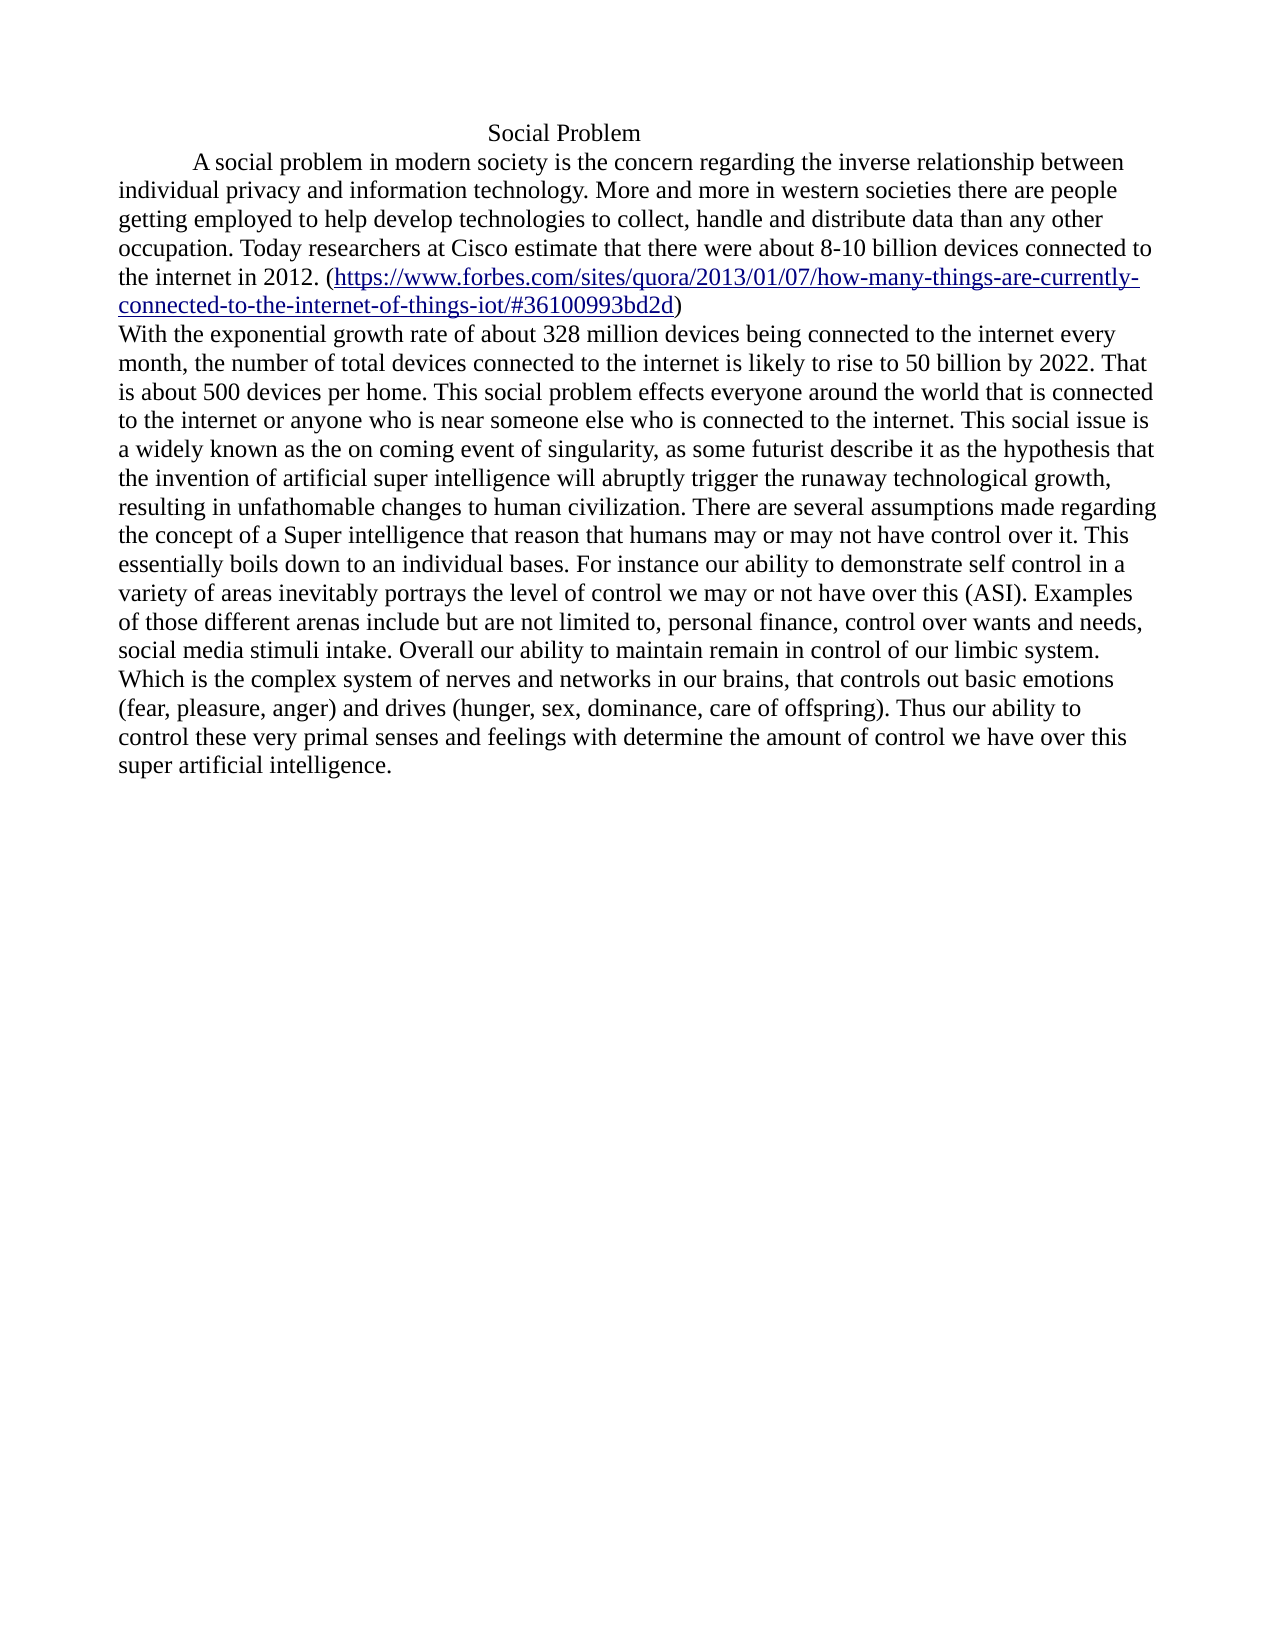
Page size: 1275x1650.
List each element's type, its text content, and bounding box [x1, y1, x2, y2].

text A social problem in modern society is the concern regarding the inverse relationship between individual privacy and information technology. More and more in western societies there are people getting employed to help develop technologies to collect, handle and distribute data than any other occupation. Today researchers at Cisco estimate that there were about 8-10 billion devices connected to the internet in 2012. (https://www.forbes.com/sites/quora/2013/01/07/how-many-things-are-currently-connected-to-the-internet-of-things-iot/#36100993bd2d) [118, 147, 1157, 319]
text Social Problem [118, 118, 1157, 147]
text With the exponential growth rate of about 328 million devices being connected to the internet every month, the number of total devices connected to the internet is likely to rise to 50 billion by 2022. That is about 500 devices per home. This social problem effects everyone around the world that is connected to the internet or anyone who is near someone else who is connected to the internet. This social issue is a widely known as the on coming event of singularity, as some futurist describe it as the hypothesis that the invention of artificial super intelligence will abruptly trigger the runaway technological growth, resulting in unfathomable changes to human civilization. There are several assumptions made regarding the concept of a Super intelligence that reason that humans may or may not have control over it. This essentially boils down to an individual bases. For instance our ability to demonstrate self control in a variety of areas inevitably portrays the level of control we may or not have over this (ASI). Examples of those different arenas include but are not limited to, personal finance, control over wants and needs, social media stimuli intake. Overall our ability to maintain remain in control of our limbic system. [118, 319, 1157, 664]
text Which is the complex system of nerves and networks in our brains, that controls out basic emotions (fear, pleasure, anger) and drives (hunger, sex, dominance, care of offspring). Thus our ability to control these very primal senses and feelings with determine the amount of control we have over this super artificial intelligence. [118, 664, 1157, 779]
